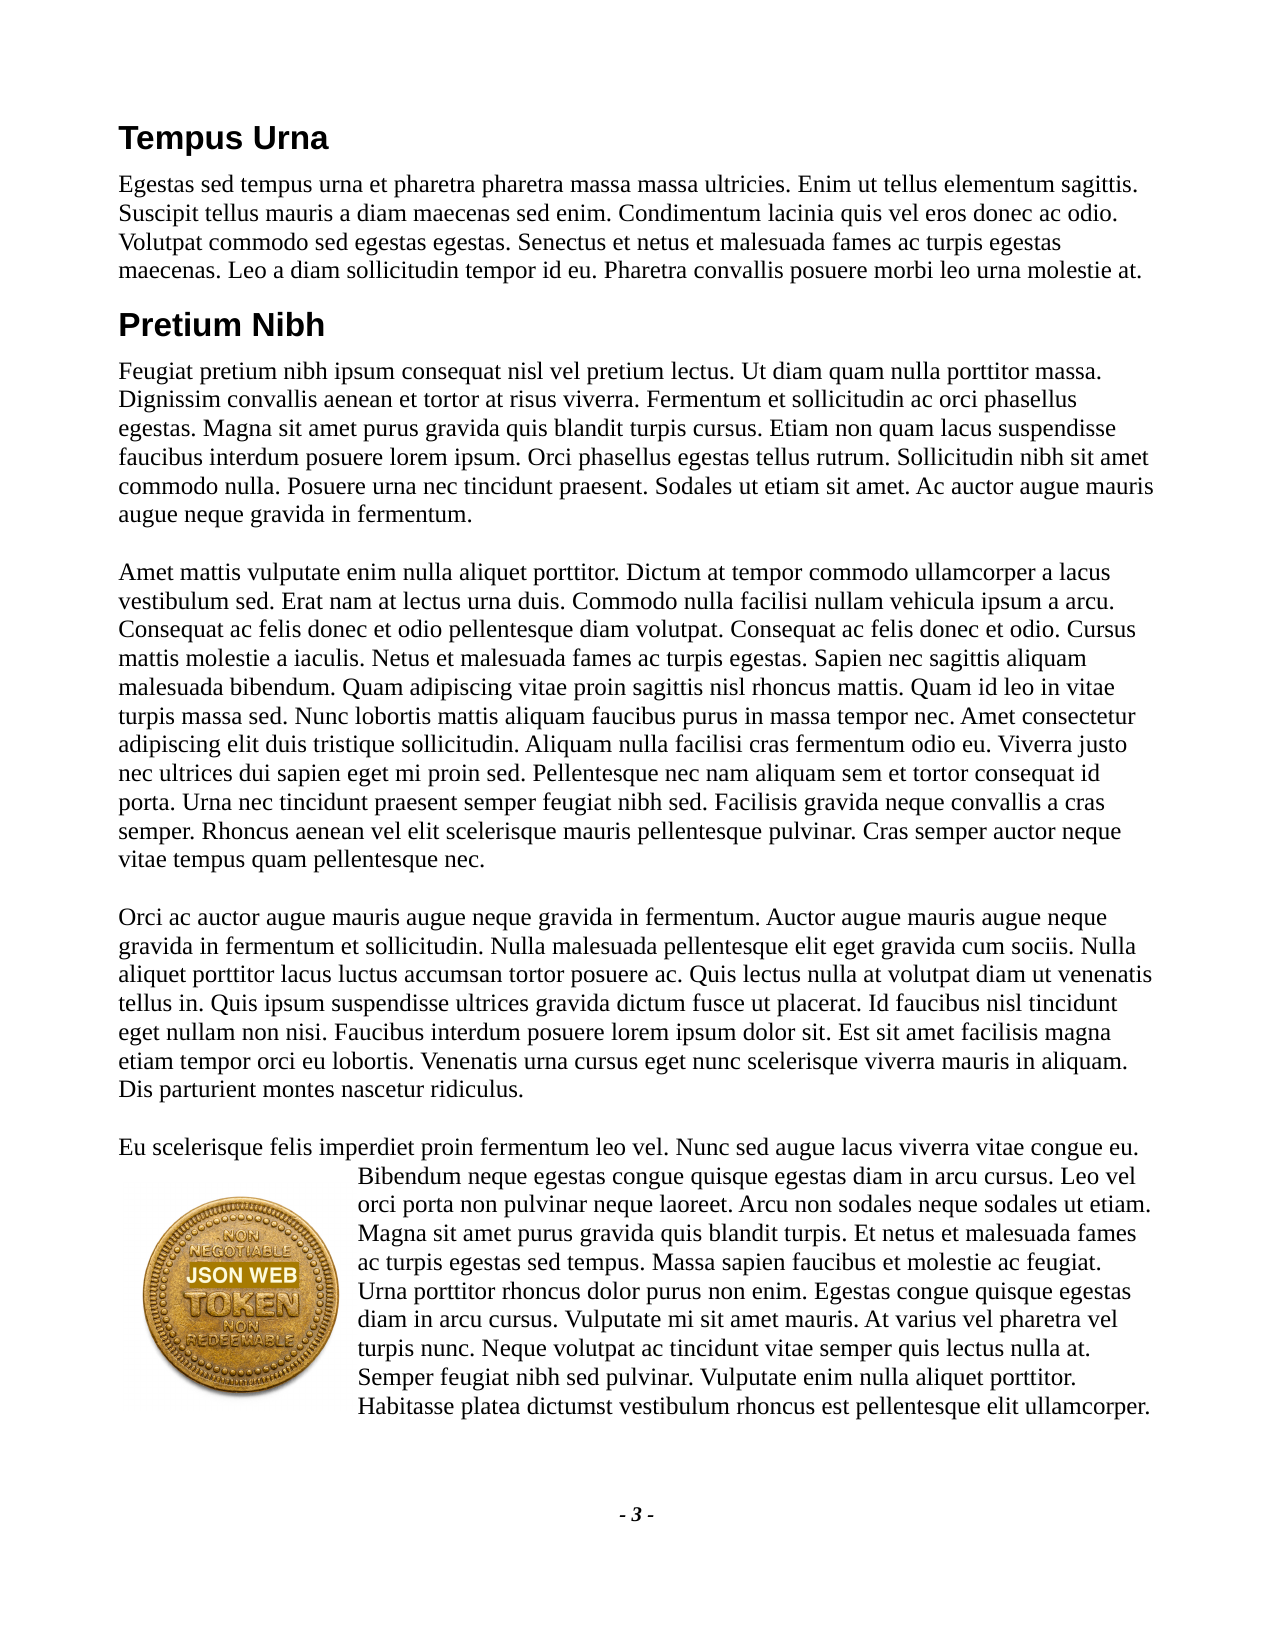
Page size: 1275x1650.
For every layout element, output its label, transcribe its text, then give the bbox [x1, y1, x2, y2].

picture [123, 1182, 358, 1411]
text Eu scelerisque felis imperdiet proin fermentum leo vel. Nunc sed augue lacus viverra vitae congue eu. Bibendum neque egestas congue quisque egestas diam in arcu cursus. Leo vel orci porta non pulvinar neque laoreet. Arcu non sodales neque sodales ut etiam. Magna sit amet purus gravida quis blandit turpis. Et netus et malesuada fames ac turpis egestas sed tempus. Massa sapien faucibus et molestie ac feugiat. Urna porttitor rhoncus dolor purus non enim. Egestas congue quisque egestas diam in arcu cursus. Vulputate mi sit amet mauris. At varius vel pharetra vel turpis nunc. Neque volutpat ac tincidunt vitae semper quis lectus nulla at. Semper feugiat nibh sed pulvinar. Vulputate enim nulla aliquet porttitor. Habitasse platea dictumst vestibulum rhoncus est pellentesque elit ullamcorper. [118, 1132, 1157, 1419]
subtitle Tempus Urna [118, 118, 1157, 157]
subtitle Pretium Nibh [118, 305, 1157, 343]
text Amet mattis vulputate enim nulla aliquet porttitor. Dictum at tempor commodo ullamcorper a lacus vestibulum sed. Erat nam at lectus urna duis. Commodo nulla facilisi nullam vehicula ipsum a arcu. Consequat ac felis donec et odio pellentesque diam volutpat. Consequat ac felis donec et odio. Cursus mattis molestie a iaculis. Netus et malesuada fames ac turpis egestas. Sapien nec sagittis aliquam malesuada bibendum. Quam adipiscing vitae proin sagittis nisl rhoncus mattis. Quam id leo in vitae turpis massa sed. Nunc lobortis mattis aliquam faucibus purus in massa tempor nec. Amet consectetur adipiscing elit duis tristique sollicitudin. Aliquam nulla facilisi cras fermentum odio eu. Viverra justo nec ultrices dui sapien eget mi proin sed. Pellentesque nec nam aliquam sem et tortor consequat id porta. Urna nec tincidunt praesent semper feugiat nibh sed. Facilisis gravida neque convallis a cras semper. Rhoncus aenean vel elit scelerisque mauris pellentesque pulvinar. Cras semper auctor neque vitae tempus quam pellentesque nec. [118, 557, 1157, 873]
text Orci ac auctor augue mauris augue neque gravida in fermentum. Auctor augue mauris augue neque gravida in fermentum et sollicitudin. Nulla malesuada pellentesque elit eget gravida cum sociis. Nulla aliquet porttitor lacus luctus accumsan tortor posuere ac. Quis lectus nulla at volutpat diam ut venenatis tellus in. Quis ipsum suspendisse ultrices gravida dictum fusce ut placerat. Id faucibus nisl tincidunt eget nullam non nisi. Faucibus interdum posuere lorem ipsum dolor sit. Est sit amet facilisis magna etiam tempor orci eu lobortis. Venenatis urna cursus eget nunc scelerisque viverra mauris in aliquam. Dis parturient montes nascetur ridiculus. [118, 902, 1157, 1103]
text Feugiat pretium nibh ipsum consequat nisl vel pretium lectus. Ut diam quam nulla porttitor massa. Dignissim convallis aenean et tortor at risus viverra. Fermentum et sollicitudin ac orci phasellus egestas. Magna sit amet purus gravida quis blandit turpis cursus. Etiam non quam lacus suspendisse faucibus interdum posuere lorem ipsum. Orci phasellus egestas tellus rutrum. Sollicitudin nibh sit amet commodo nulla. Posuere urna nec tincidunt praesent. Sodales ut etiam sit amet. Ac auctor augue mauris augue neque gravida in fermentum. [118, 356, 1157, 528]
text Egestas sed tempus urna et pharetra pharetra massa massa ultricies. Enim ut tellus elementum sagittis. Suscipit tellus mauris a diam maecenas sed enim. Condimentum lacinia quis vel eros donec ac odio. Volutpat commodo sed egestas egestas. Senectus et netus et malesuada fames ac turpis egestas maecenas. Leo a diam sollicitudin tempor id eu. Pharetra convallis posuere morbi leo urna molestie at. [118, 169, 1157, 284]
